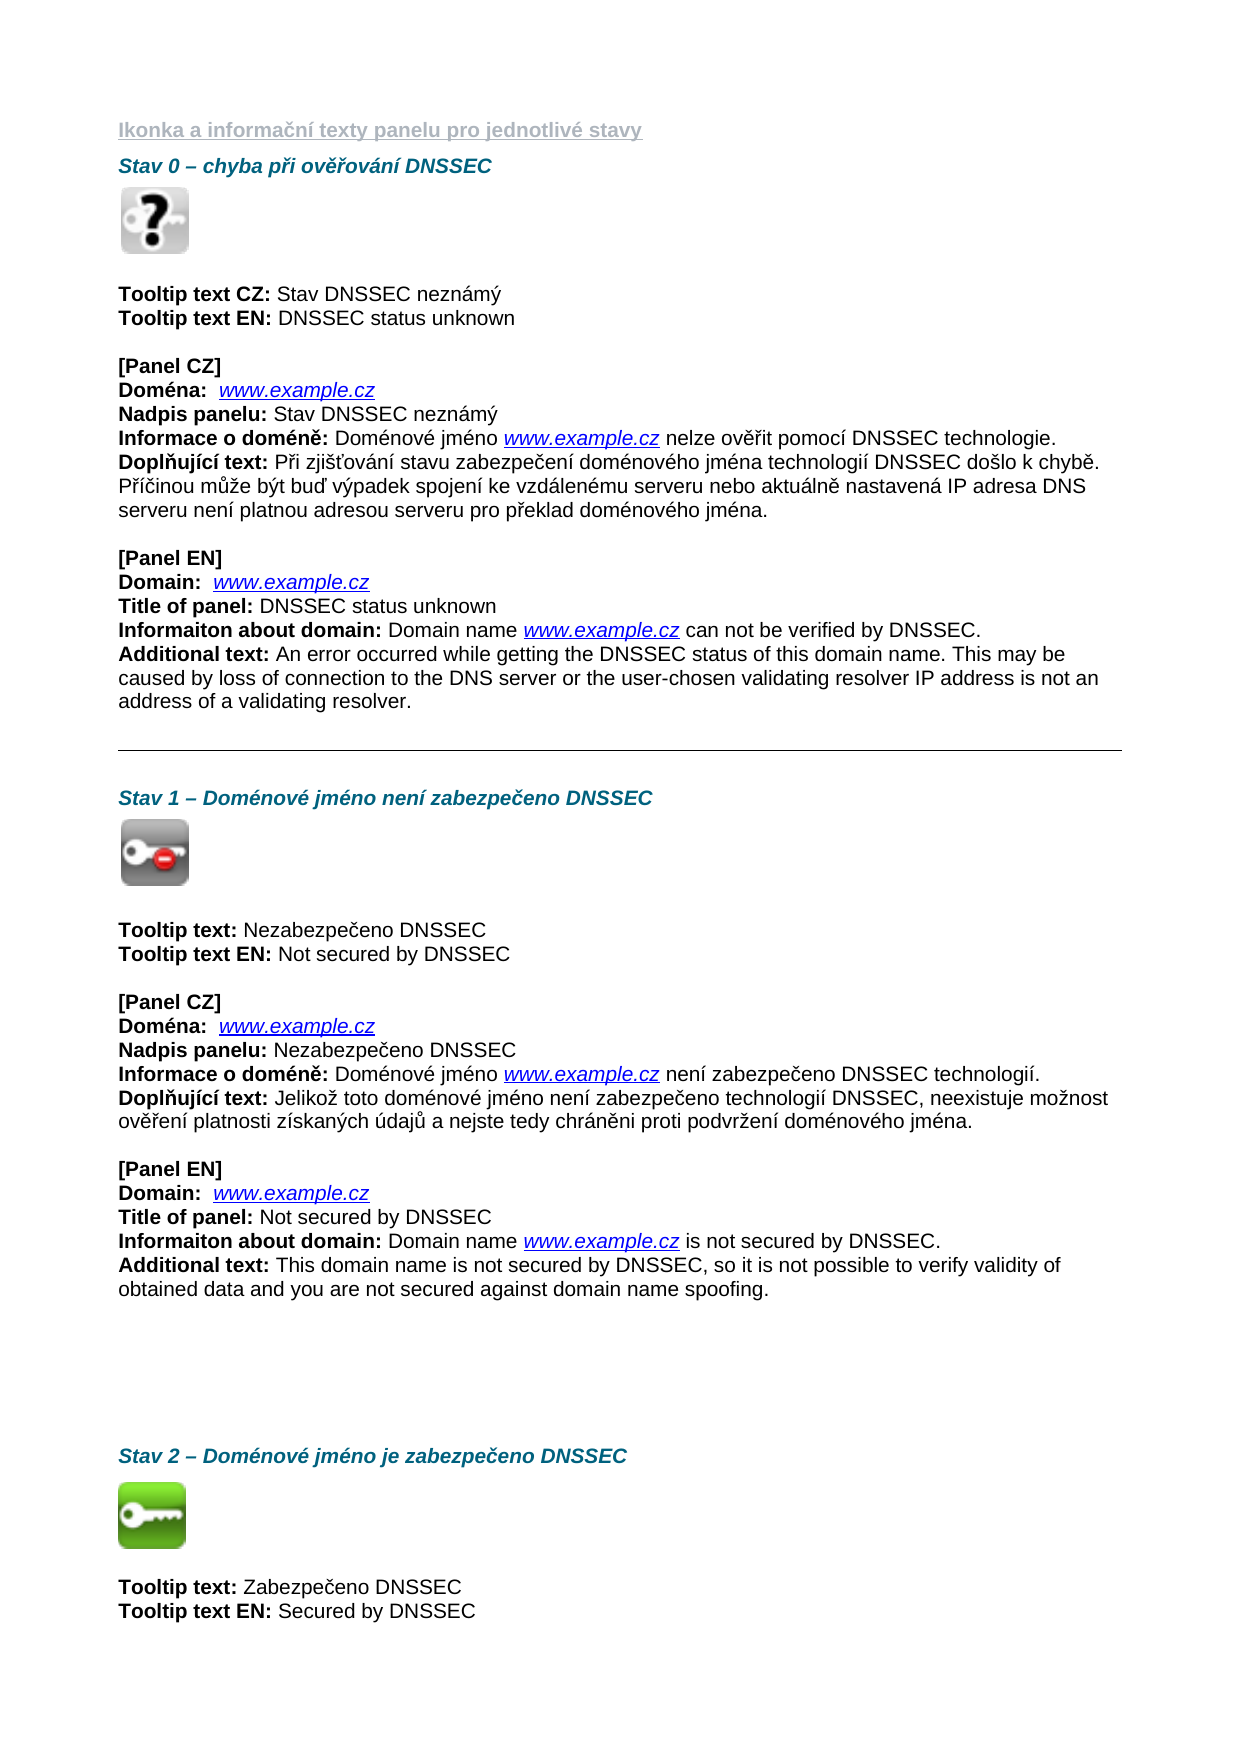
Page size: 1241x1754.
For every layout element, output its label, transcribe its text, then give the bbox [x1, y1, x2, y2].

text Doména: www.example.cz [118, 378, 1122, 402]
text Informaiton about domain: Domain name www.example.cz is not secured by DNSSEC. [118, 1229, 1122, 1253]
text [Panel EN] [118, 1157, 1122, 1181]
text Nadpis panelu: Nezabezpečeno DNSSEC [118, 1037, 1122, 1061]
text Tooltip text: Nezabezpečeno DNSSEC [118, 918, 1122, 942]
text Domain: www.example.cz [118, 569, 1122, 593]
text Doplňující text: Při zjišťování stavu zabezpečení doménového jména technologií DNSSEC došlo k chybě. Příčinou může být buď výpadek spojení ke vzdálenému serveru nebo aktuálně nastavená IP adresa DNS serveru není platnou adresou serveru pro překlad doménového jména. [118, 450, 1122, 522]
text Ikonka a informační texty panelu pro jednotlivé stavy [118, 118, 1122, 142]
text Doména: www.example.cz [118, 1013, 1122, 1037]
picture [121, 187, 189, 254]
text Informace o doméně: Doménové jméno www.example.cz není zabezpečeno DNSSEC technologií. [118, 1061, 1122, 1085]
text Tooltip text EN: DNSSEC status unknown [118, 306, 1122, 330]
text Informaiton about domain: Domain name www.example.cz can not be verified by DNSSEC. [118, 617, 1122, 641]
text Additional text: An error occurred while getting the DNSSEC status of this domain name. This may be caused by loss of connection to the DNS server or the user-chosen validating resolver IP address is not an address of a validating resolver. [118, 641, 1122, 713]
text Tooltip text EN: Not secured by DNSSEC [118, 942, 1122, 966]
text Domain: www.example.cz [118, 1181, 1122, 1205]
text Stav 0 – chyba při ověřování DNSSEC [118, 154, 1122, 178]
picture [118, 1482, 186, 1549]
text [Panel CZ] [118, 989, 1122, 1013]
text Tooltip text: Zabezpečeno DNSSEC [118, 1575, 1122, 1599]
text Doplňující text: Jelikož toto doménové jméno není zabezpečeno technologií DNSSEC, neexistuje možnost ověření platnosti získaných údajů a nejste tedy chráněni proti podvržení doménového jména. [118, 1085, 1122, 1133]
text Informace o doméně: Doménové jméno www.example.cz nelze ověřit pomocí DNSSEC technologie. [118, 426, 1122, 450]
text Title of panel: Not secured by DNSSEC [118, 1205, 1122, 1229]
text [Panel CZ] [118, 354, 1122, 378]
text Title of panel: DNSSEC status unknown [118, 593, 1122, 617]
text Additional text: This domain name is not secured by DNSSEC, so it is not possible to verify validity of obtained data and you are not secured against domain name spoofing. [118, 1253, 1122, 1301]
text Stav 2 – Doménové jméno je zabezpečeno DNSSEC [118, 1444, 1122, 1468]
text [Panel EN] [118, 546, 1122, 569]
text Stav 1 – Doménové jméno není zabezpečeno DNSSEC [118, 786, 1122, 810]
text Nadpis panelu: Stav DNSSEC neznámý [118, 402, 1122, 426]
picture [121, 819, 189, 886]
text Tooltip text EN: Secured by DNSSEC [118, 1599, 1122, 1623]
text Tooltip text CZ: Stav DNSSEC neznámý [118, 282, 1122, 306]
